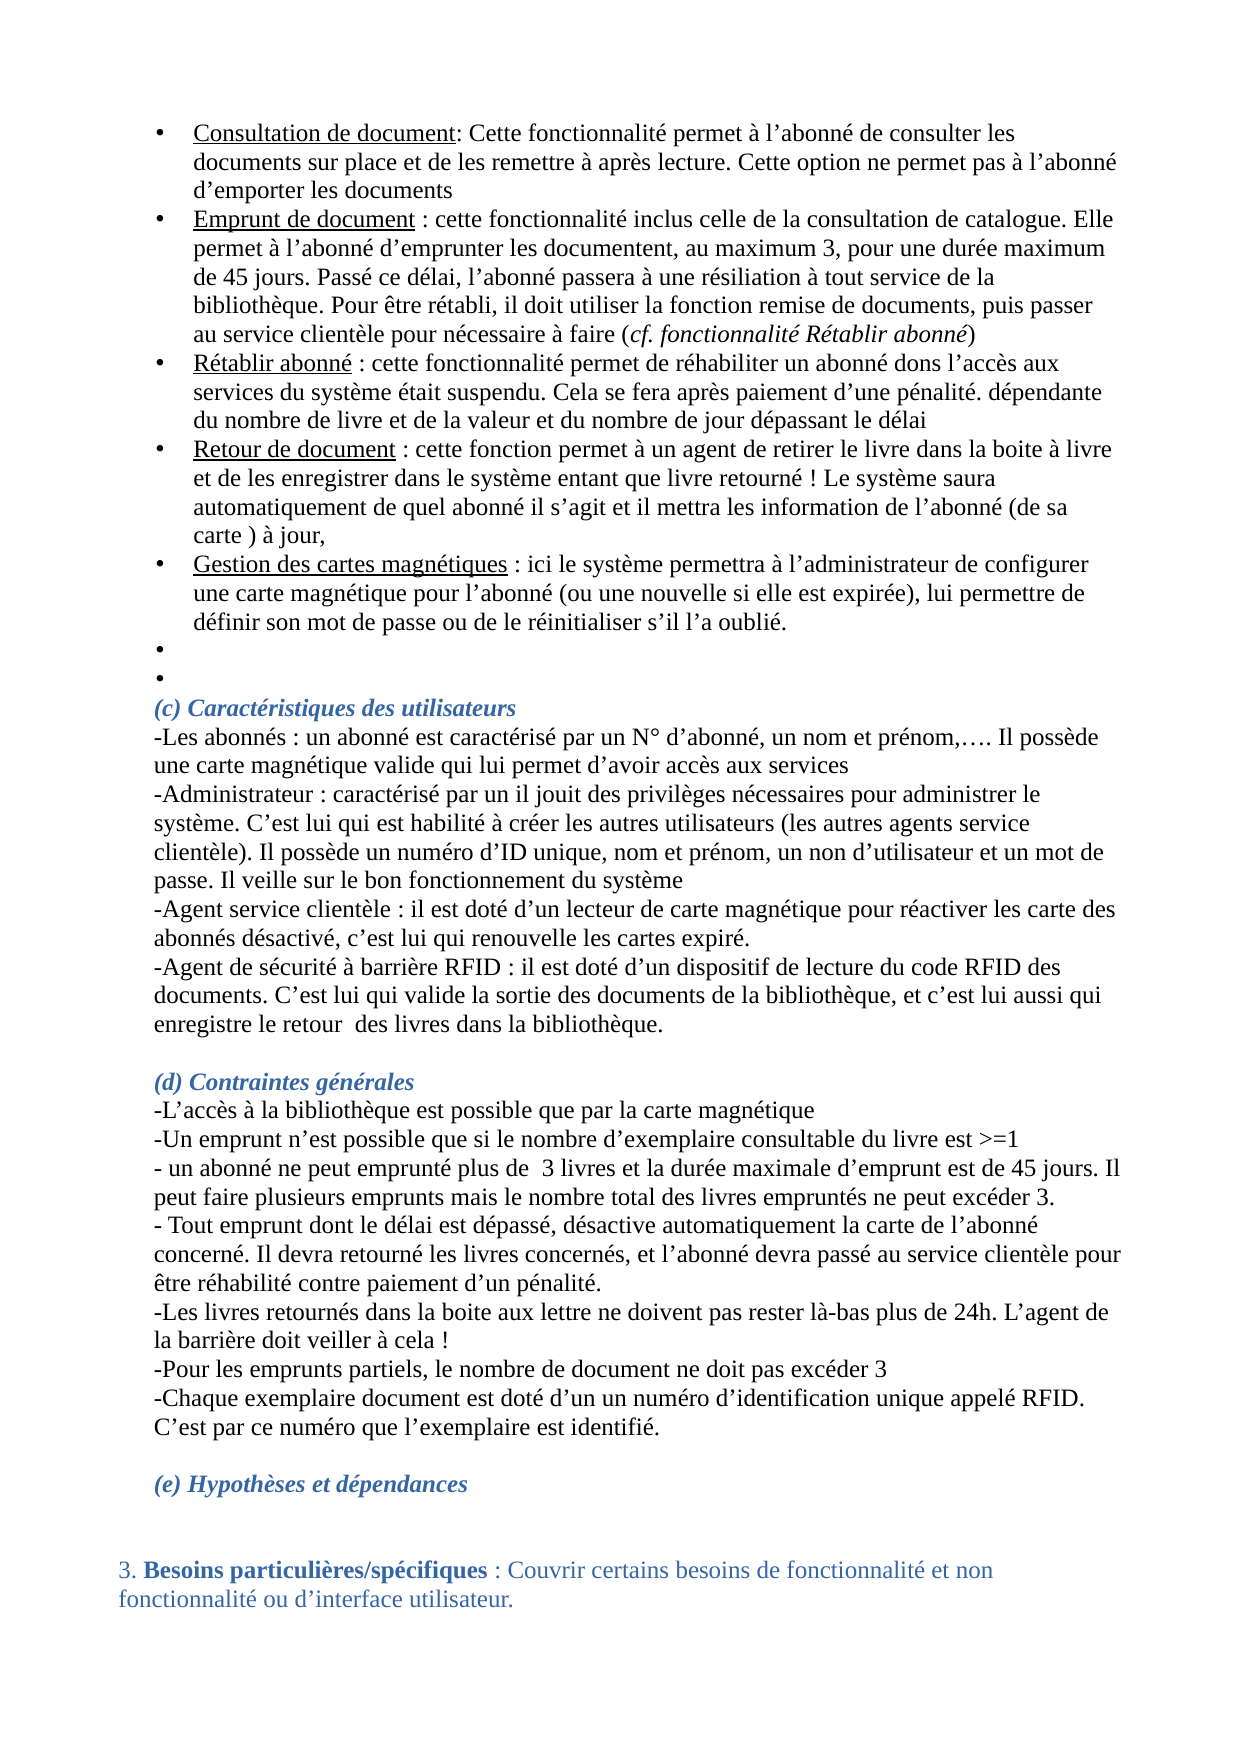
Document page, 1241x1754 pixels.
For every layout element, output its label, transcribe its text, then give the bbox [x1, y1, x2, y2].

text - Tout emprunt dont le délai est dépassé, désactive automatiquement la carte de l’abonné concerné. Il devra retourné les livres concernés, et l’abonné devra passé au service clientèle pour être réhabilité contre paiement d’un pénalité. [153, 1211, 1122, 1297]
text 3. Besoins particulières/spécifiques : Couvrir certains besoins de fonctionnalité et non fonctionnalité ou d’interface utilisateur. [118, 1556, 1122, 1613]
text (c) Caractéristiques des utilisateurs [153, 693, 1122, 722]
list Consultation de document: Cette fonctionnalité permet à l’abonné de consulter les documents sur place et de les remettre à après lecture. Cette option ne permet pas à l’abonné d’emporter les documents [156, 118, 1122, 204]
text -Agent service clientèle : il est doté d’un lecteur de carte magnétique pour réactiver les carte des abonnés désactivé, c’est lui qui renouvelle les cartes expiré. [153, 894, 1122, 952]
list Emprunt de document : cette fonctionnalité inclus celle de la consultation de catalogue. Elle permet à l’abonné d’emprunter les documentent, au maximum 3, pour une durée maximum de 45 jours. Passé ce délai, l’abonné passera à une résiliation à tout service de la bibliothèque. Pour être rétabli, il doit utiliser la fonction remise de documents, puis passer au service clientèle pour nécessaire à faire (cf. fonctionnalité Rétablir abonné) [156, 204, 1122, 348]
list Retour de document : cette fonction permet à un agent de retirer le livre dans la boite à livre et de les enregistrer dans le système entant que livre retourné ! Le système saura automatiquement de quel abonné il s’agit et il mettra les information de l’abonné (de sa carte ) à jour, [156, 434, 1122, 549]
text (d) Contraintes générales [153, 1067, 1122, 1096]
text -Les abonnés : un abonné est caractérisé par un N° d’abonné, un nom et prénom,…. Il possède une carte magnétique valide qui lui permet d’avoir accès aux services [153, 722, 1122, 779]
text - un abonné ne peut emprunté plus de 3 livres et la durée maximale d’emprunt est de 45 jours. Il peut faire plusieurs emprunts mais le nombre total des livres empruntés ne peut excéder 3. [153, 1153, 1122, 1211]
text -Les livres retournés dans la boite aux lettre ne doivent pas rester là-bas plus de 24h. L’agent de la barrière doit veiller à cela ! [153, 1297, 1122, 1354]
text -Agent de sécurité à barrière RFID : il est doté d’un dispositif de lecture du code RFID des documents. C’est lui qui valide la sortie des documents de la bibliothèque, et c’est lui aussi qui enregistre le retour des livres dans la bibliothèque. [153, 952, 1122, 1038]
list Rétablir abonné : cette fonctionnalité permet de réhabiliter un abonné dons l’accès aux services du système était suspendu. Cela se fera après paiement d’une pénalité. dépendante du nombre de livre et de la valeur et du nombre de jour dépassant le délai [156, 348, 1122, 434]
text (e) Hypothèses et dépendances [153, 1469, 1122, 1498]
text -Chaque exemplaire document est doté d’un un numéro d’identification unique appelé RFID. C’est par ce numéro que l’exemplaire est identifié. [153, 1383, 1122, 1441]
text -Administrateur : caractérisé par un il jouit des privilèges nécessaires pour administrer le système. C’est lui qui est habilité à créer les autres utilisateurs (les autres agents service clientèle). Il possède un numéro d’ID unique, nom et prénom, un non d’utilisateur et un mot de passe. Il veille sur le bon fonctionnement du système [153, 779, 1122, 894]
text -Pour les emprunts partiels, le nombre de document ne doit pas excéder 3 [153, 1354, 1122, 1383]
text -L’accès à la bibliothèque est possible que par la carte magnétique [153, 1096, 1122, 1124]
list Gestion des cartes magnétiques : ici le système permettra à l’administrateur de configurer une carte magnétique pour l’abonné (ou une nouvelle si elle est expirée), lui permettre de définir son mot de passe ou de le réinitialiser s’il l’a oublié. [156, 549, 1122, 636]
text -Un emprunt n’est possible que si le nombre d’exemplaire consultable du livre est >=1 [153, 1124, 1122, 1153]
